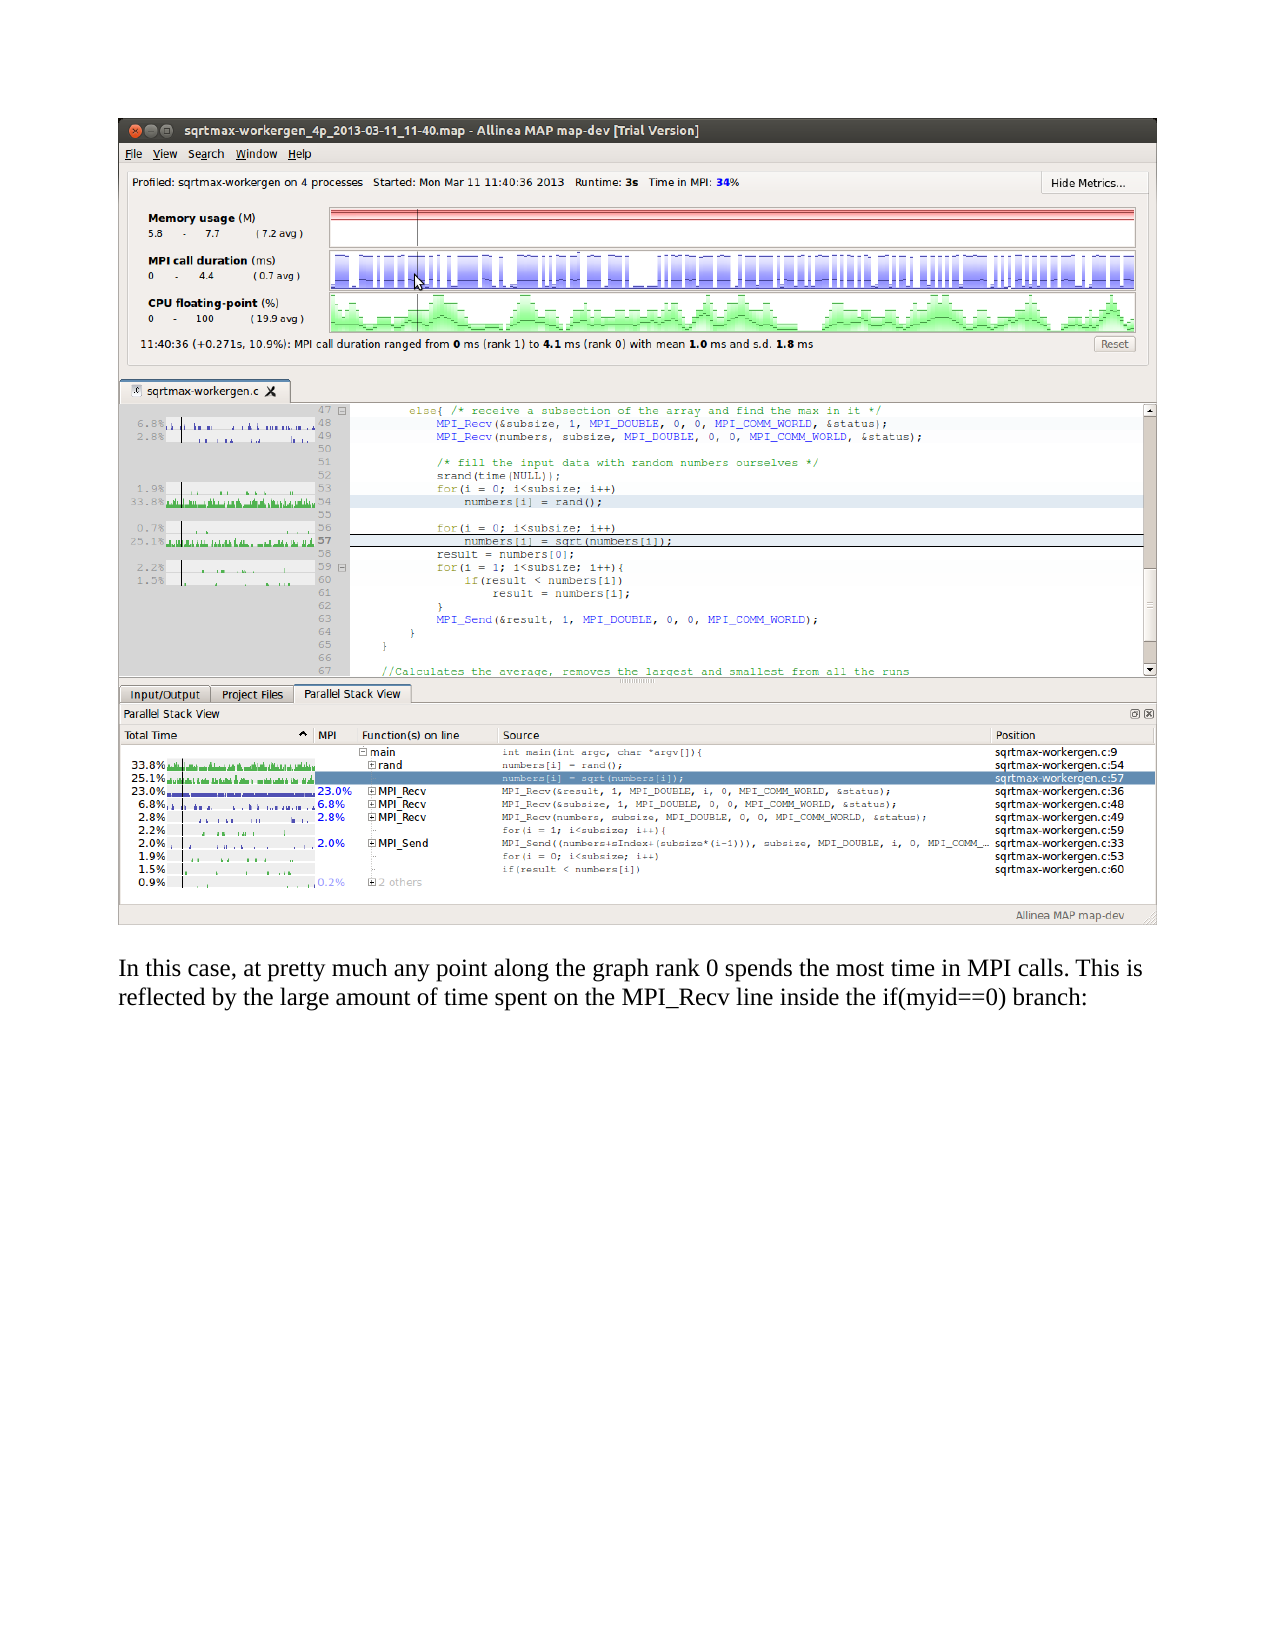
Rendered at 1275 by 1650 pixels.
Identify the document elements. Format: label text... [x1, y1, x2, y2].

text In this case, at pretty much any point along the graph rank 0 spends the most time in MPI calls. This is reflected by the large amount of time spent on the MPI_Recv line inside the if(myid==0) branch: [118, 953, 1157, 1011]
picture [118, 118, 1157, 925]
